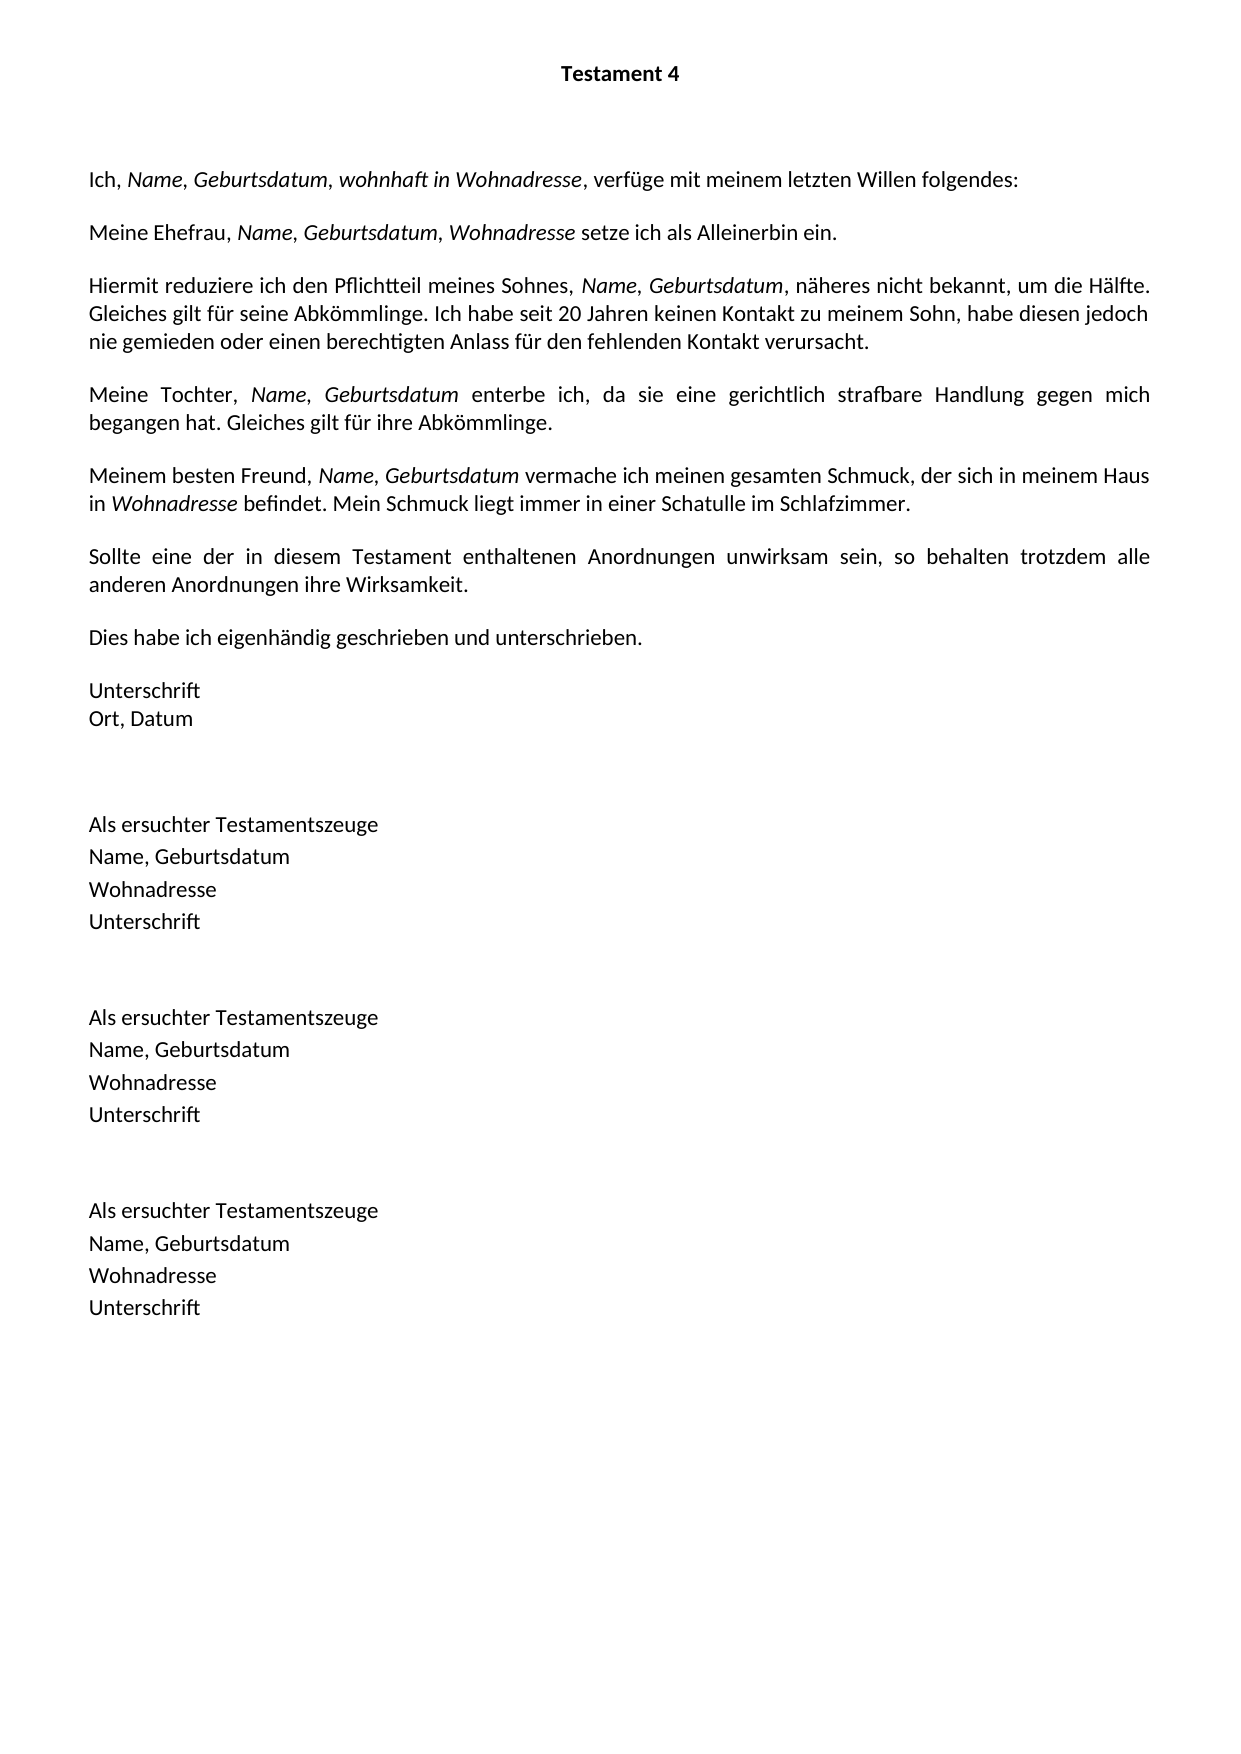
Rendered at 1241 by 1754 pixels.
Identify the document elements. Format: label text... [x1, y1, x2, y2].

text Name, Geburtsdatum [88, 1229, 1152, 1257]
text Hiermit reduziere ich den Pflichtteil meines Sohnes, Name, Geburtsdatum, näheres nicht bekannt, um die Hälfte. Gleiches gilt für seine Abkömmlinge. Ich habe seit 20 Jahren keinen Kontakt zu meinem Sohn, habe diesen jedoch nie gemieden oder einen berechtigten Anlass für den fehlenden Kontakt verursacht. [88, 271, 1152, 355]
text Unterschrift Ort, Datum [88, 676, 1152, 732]
text Unterschrift [88, 1293, 1152, 1321]
text Wohnadresse [88, 1068, 1152, 1096]
text Meine Ehefrau, Name, Geburtsdatum, Wohnadresse setze ich als Alleinerbin ein. [88, 218, 1152, 246]
text Wohnadresse [88, 1261, 1152, 1289]
text Als ersuchter Testamentszeuge [88, 810, 1152, 838]
text Unterschrift [88, 1100, 1152, 1128]
text Sollte eine der in diesem Testament enthaltenen Anordnungen unwirksam sein, so behalten trotzdem alle anderen Anordnungen ihre Wirksamkeit. [88, 542, 1152, 598]
text Name, Geburtsdatum [88, 1036, 1152, 1064]
text Testament 4 [88, 59, 1152, 87]
text Ich, Name, Geburtsdatum, wohnhaft in Wohnadresse, verfüge mit meinem letzten Willen folgendes: [88, 165, 1152, 193]
text Meinem besten Freund, Name, Geburtsdatum vermache ich meinen gesamten Schmuck, der sich in meinem Haus in Wohnadresse befindet. Mein Schmuck liegt immer in einer Schatulle im Schlafzimmer. [88, 461, 1152, 517]
text Unterschrift [88, 907, 1152, 935]
text Als ersuchter Testamentszeuge [88, 1197, 1152, 1224]
text Als ersuchter Testamentszeuge [88, 1003, 1152, 1031]
text Dies habe ich eigenhändig geschrieben und unterschrieben. [88, 623, 1152, 651]
text Meine Tochter, Name, Geburtsdatum enterbe ich, da sie eine gerichtlich strafbare Handlung gegen mich begangen hat. Gleiches gilt für ihre Abkömmlinge. [88, 380, 1152, 436]
text Wohnadresse [88, 875, 1152, 903]
text Name, Geburtsdatum [88, 842, 1152, 871]
